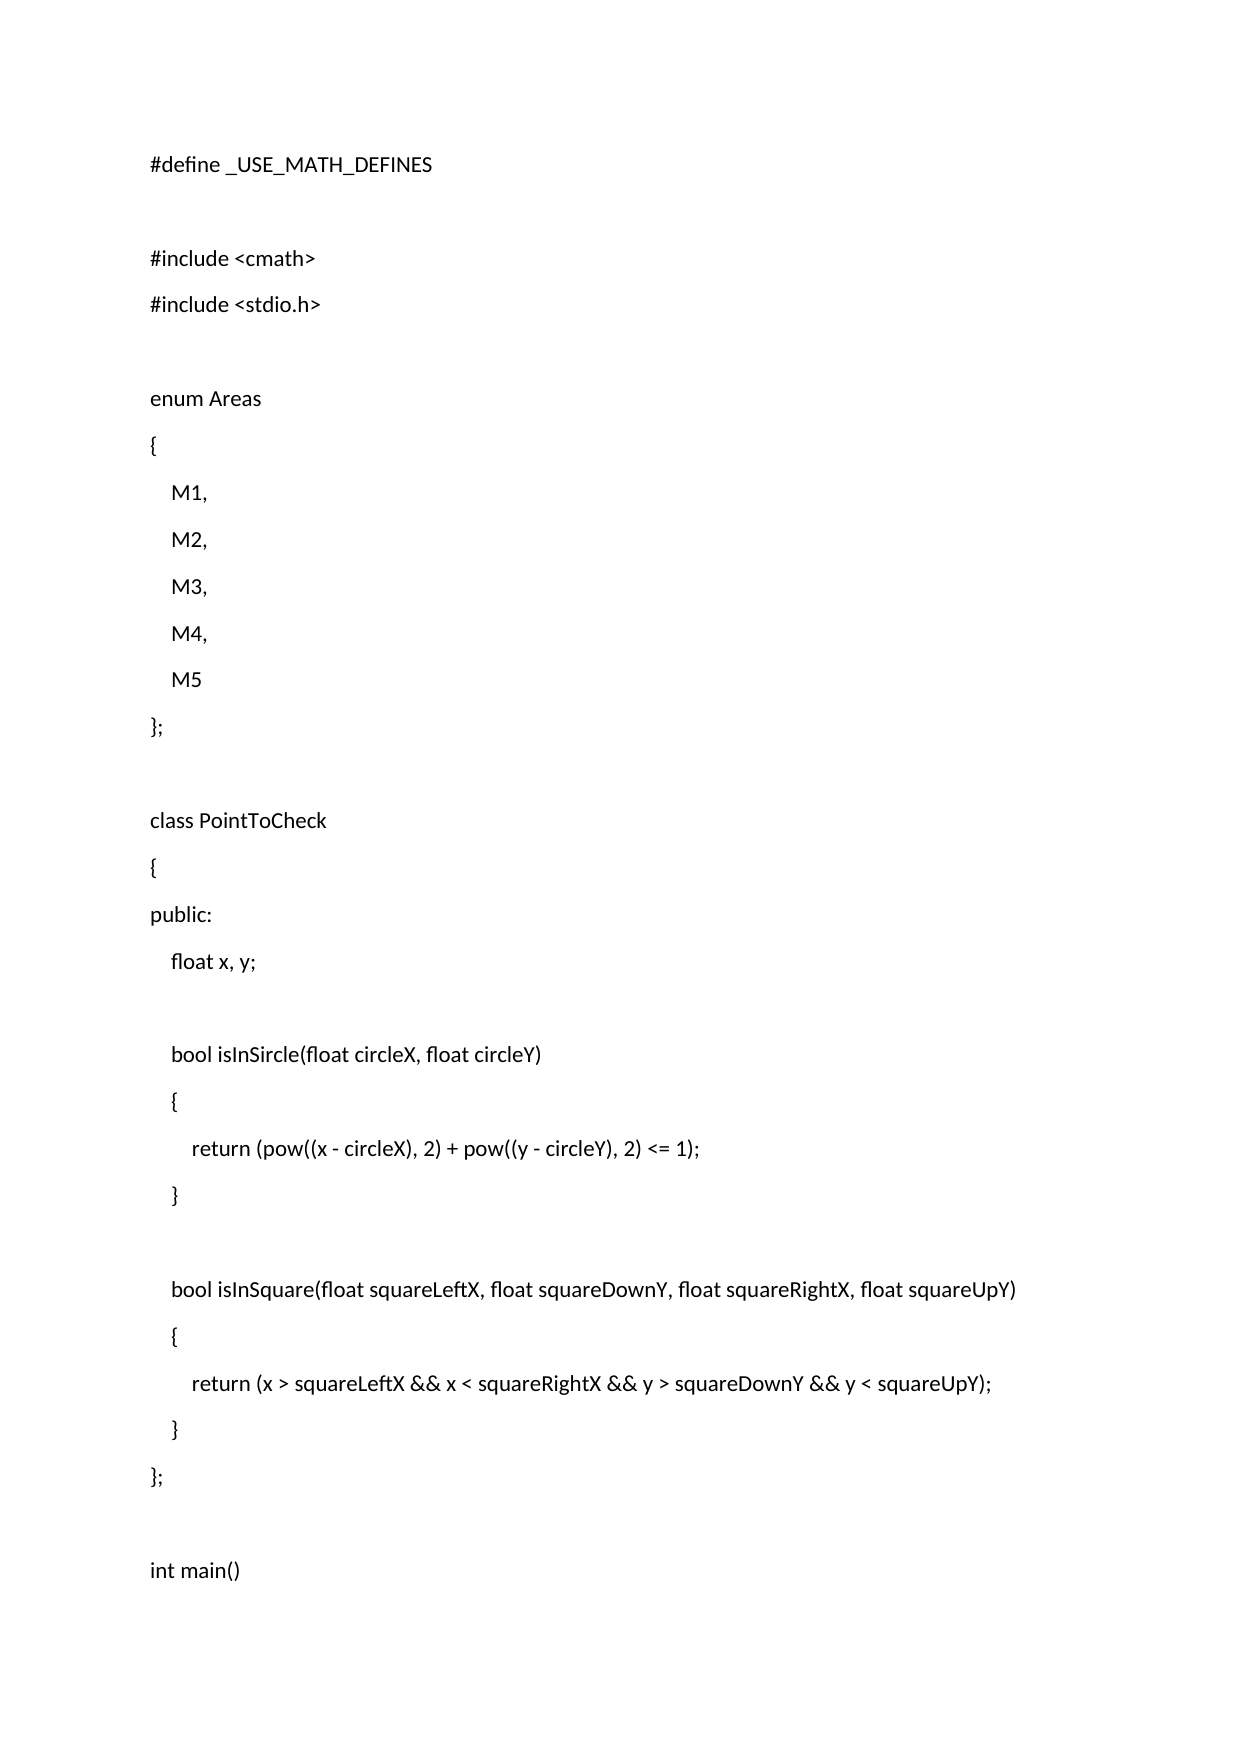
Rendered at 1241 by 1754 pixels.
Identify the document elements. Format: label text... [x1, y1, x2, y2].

text M5 [150, 666, 1090, 694]
text } [150, 1416, 1090, 1444]
text bool isInSircle(float circleX, float circleY) [150, 1041, 1090, 1069]
text { [150, 431, 1090, 459]
text int main() [150, 1556, 1090, 1584]
text return (x > squareLeftX && x < squareRightX && y > squareDownY && y < squareUpY); [150, 1369, 1090, 1397]
text #define _USE_MATH_DEFINES [150, 150, 1090, 178]
text bool isInSquare(float squareLeftX, float squareDownY, float squareRightX, float squareUpY) [150, 1275, 1090, 1303]
text #include <stdio.h> [150, 291, 1090, 319]
text float x, y; [150, 947, 1090, 975]
text M3, [150, 572, 1090, 600]
text { [150, 1087, 1090, 1116]
text enum Areas [150, 384, 1090, 412]
text return (pow((x - circleX), 2) + pow((y - circleY), 2) <= 1); [150, 1134, 1090, 1162]
text }; [150, 712, 1090, 741]
text { [150, 853, 1090, 881]
text public: [150, 900, 1090, 928]
text M4, [150, 619, 1090, 647]
text } [150, 1181, 1090, 1209]
text M1, [150, 478, 1090, 506]
text #include <cmath> [150, 244, 1090, 272]
text class PointToCheck [150, 806, 1090, 834]
text M2, [150, 525, 1090, 553]
text }; [150, 1462, 1090, 1491]
text { [150, 1322, 1090, 1350]
